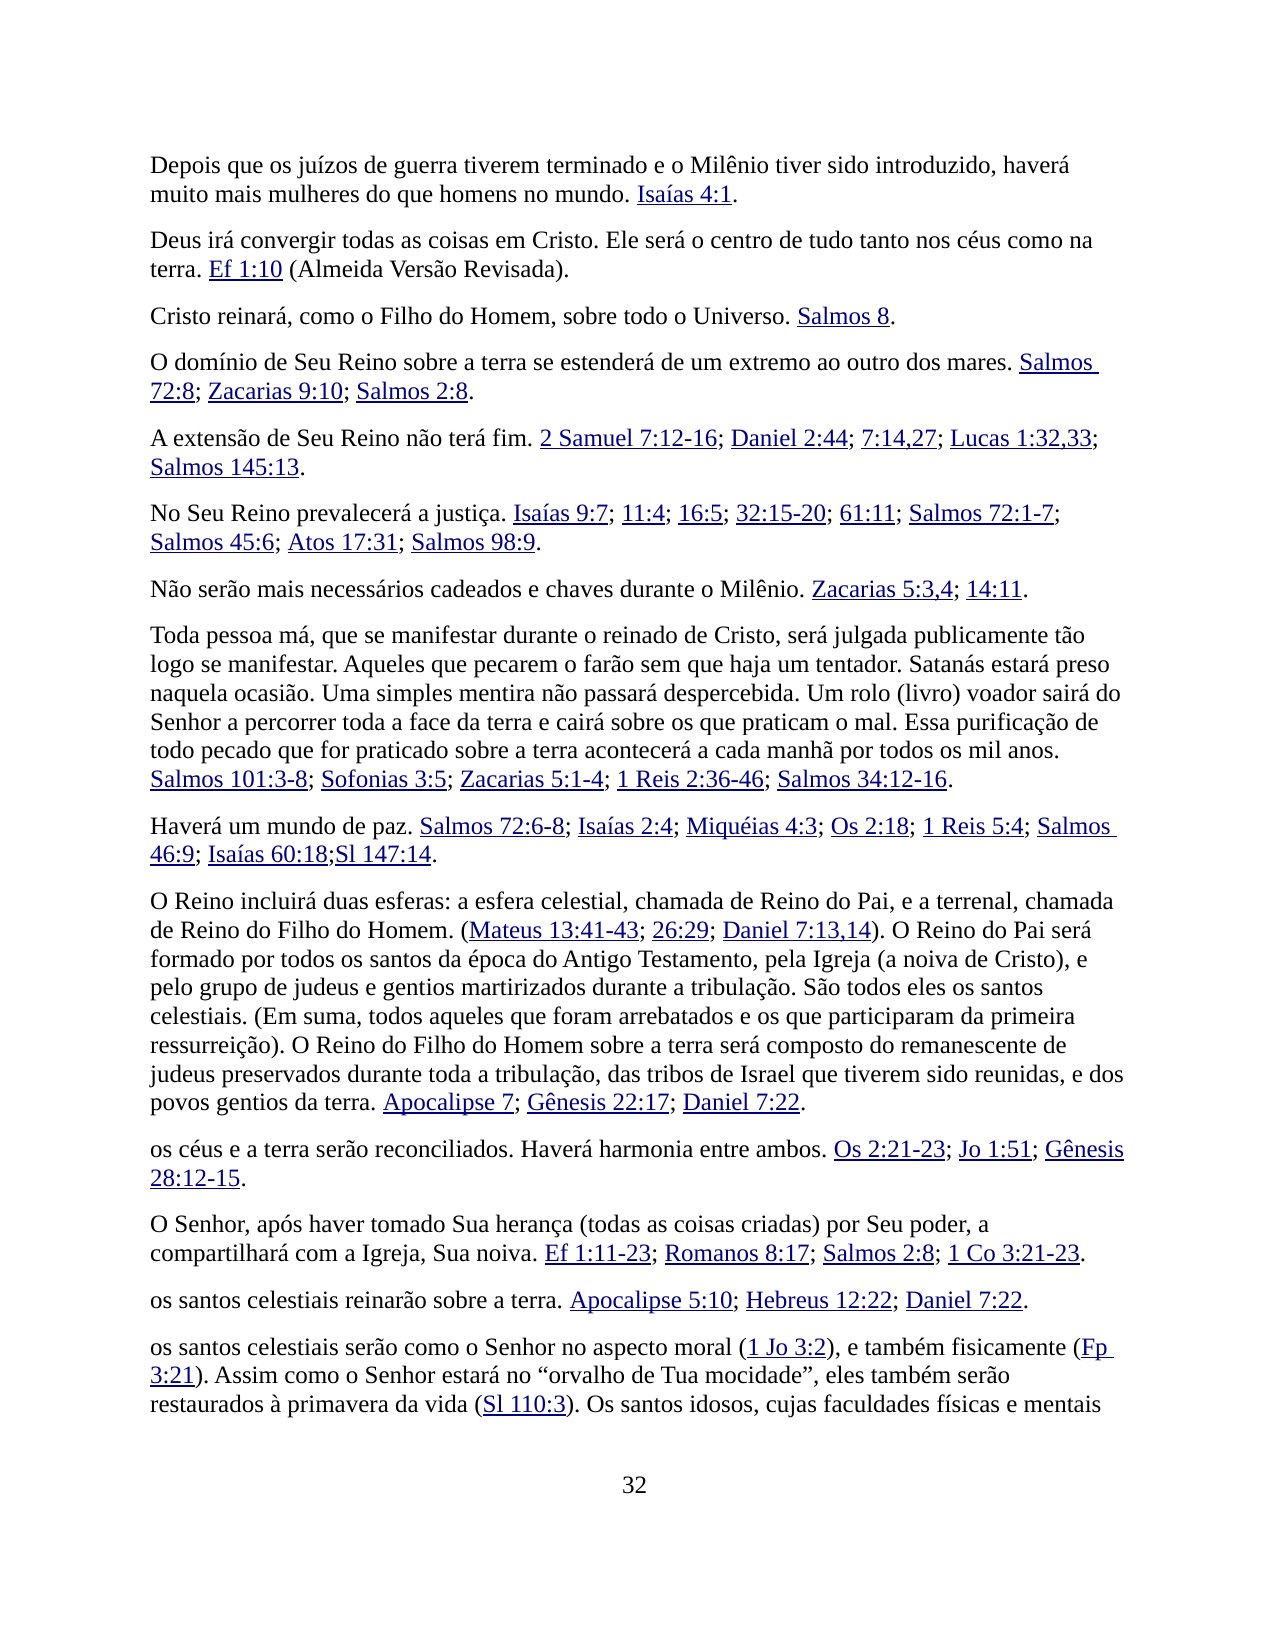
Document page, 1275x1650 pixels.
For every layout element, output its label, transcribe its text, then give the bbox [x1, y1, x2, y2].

text Não serão mais necessários cadeados e chaves durante o Milênio. Zacarias 5:3,4; 14:11. [150, 574, 1125, 602]
text O Senhor, após haver tomado Sua herança (todas as coisas criadas) por Seu poder, a compartilhará com a Igreja, Sua noiva. Ef 1:11-23; Romanos 8:17; Salmos 2:8; 1 Co 3:21-23. [150, 1209, 1125, 1267]
text os santos celestiais reinarão sobre a terra. Apocalipse 5:10; Hebreus 12:22; Daniel 7:22. [150, 1285, 1125, 1314]
text Toda pessoa má, que se manifestar durante o reinado de Cristo, será julgada publicamente tão logo se manifestar. Aqueles que pecarem o farão sem que haja um tentador. Satanás estará preso naquela ocasião. Uma simples mentira não passará despercebida. Um rolo (livro) voador sairá do Senhor a percorrer toda a face da terra e cairá sobre os que praticam o mal. Essa purificação de todo pecado que for praticado sobre a terra acontecerá a cada manhã por todos os mil anos. Salmos 101:3-8; Sofonias 3:5; Zacarias 5:1-4; 1 Reis 2:36-46; Salmos 34:12-16. [150, 620, 1125, 793]
text Depois que os juízos de guerra tiverem terminado e o Milênio tiver sido introduzido, haverá muito mais mulheres do que homens no mundo. Isaías 4:1. [150, 150, 1125, 207]
text O domínio de Seu Reino sobre a terra se estenderá de um extremo ao outro dos mares. Salmos 72:8; Zacarias 9:10; Salmos 2:8. [150, 347, 1125, 405]
text A extensão de Seu Reino não terá fim. 2 Samuel 7:12-16; Daniel 2:44; 7:14,27; Lucas 1:32,33; Salmos 145:13. [150, 423, 1125, 480]
text Cristo reinará, como o Filho do Homem, sobre todo o Universo. Salmos 8. [150, 301, 1125, 329]
text No Seu Reino prevalecerá a justiça. Isaías 9:7; 11:4; 16:5; 32:15-20; 61:11; Salmos 72:1-7; Salmos 45:6; Atos 17:31; Salmos 98:9. [150, 498, 1125, 556]
text os céus e a terra serão reconciliados. Haverá harmonia entre ambos. Os 2:21-23; Jo 1:51; Gênesis 28:12-15. [150, 1134, 1125, 1192]
text O Reino incluirá duas esferas: a esfera celestial, chamada de Reino do Pai, e a terrenal, chamada de Reino do Filho do Homem. (Mateus 13:41-43; 26:29; Daniel 7:13,14). O Reino do Pai será formado por todos os santos da época do Antigo Testamento, pela Igreja (a noiva de Cristo), e pelo grupo de judeus e gentios martirizados durante a tribulação. São todos eles os santos celestiais. (Em suma, todos aqueles que foram arrebatados e os que participaram da primeira ressurreição). O Reino do Filho do Homem sobre a terra será composto do remanescente de judeus preservados durante toda a tribulação, das tribos de Israel que tiverem sido reunidas, e dos povos gentios da terra. Apocalipse 7; Gênesis 22:17; Daniel 7:22. [150, 886, 1125, 1116]
text os santos celestiais serão como o Senhor no aspecto moral (1 Jo 3:2), e também fisicamente (Fp 3:21). Assim como o Senhor estará no “orvalho de Tua mocidade”, eles também serão restaurados à primavera da vida (Sl 110:3). Os santos idosos, cujas faculdades físicas e mentais [150, 1332, 1125, 1418]
text Deus irá convergir todas as coisas em Cristo. Ele será o centro de tudo tanto nos céus como na terra. Ef 1:10 (Almeida Versão Revisada). [150, 225, 1125, 283]
text Haverá um mundo de paz. Salmos 72:6-8; Isaías 2:4; Miquéias 4:3; Os 2:18; 1 Reis 5:4; Salmos 46:9; Isaías 60:18;Sl 147:14. [150, 811, 1125, 868]
